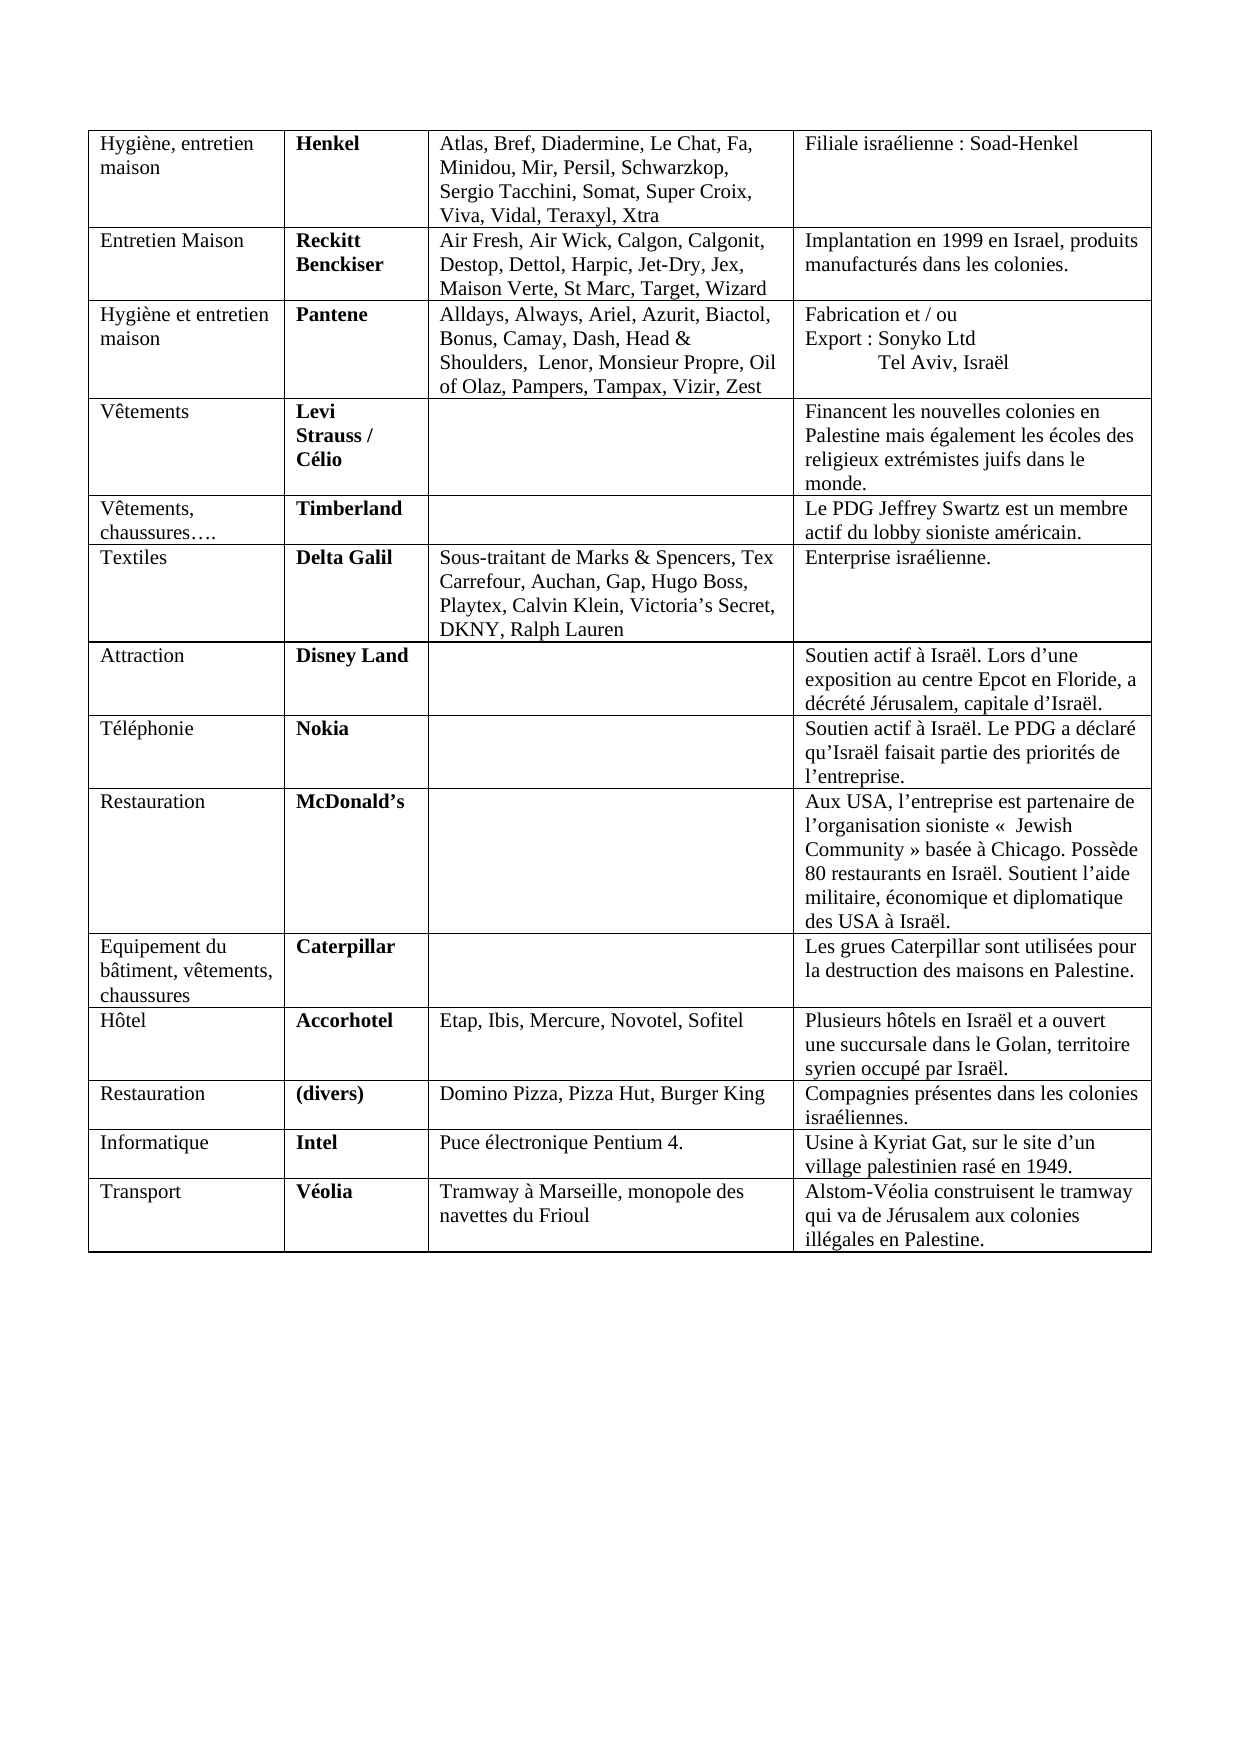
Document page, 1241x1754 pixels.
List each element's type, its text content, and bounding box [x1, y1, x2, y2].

table_cell Restauration [89, 1081, 284, 1129]
table_cell [429, 716, 793, 788]
table_cell (divers) [285, 1081, 428, 1129]
table_cell Hygiène, entretien maison [89, 131, 284, 227]
table_cell Equipement du bâtiment, vêtements, chaussures [89, 934, 284, 1007]
table_cell Téléphonie [89, 716, 284, 788]
table_cell [429, 399, 793, 495]
table_cell Disney Land [285, 643, 428, 715]
table_cell Sous-traitant de Marks & Spencers, Tex Carrefour, Auchan, Gap, Hugo Boss, Playtex, Calvin Klein, Victoria’s Secret, DKNY, Ralph Lauren [429, 545, 793, 641]
table_cell Financent les nouvelles colonies en Palestine mais également les écoles des religieux extrémistes juifs dans le monde. [794, 399, 1151, 495]
table_cell Plusieurs hôtels en Israël et a ouvert une succursale dans le Golan, territoire syrien occupé par Israël. [794, 1008, 1151, 1080]
table_cell Aux USA, l’entreprise est partenaire de l’organisation sioniste « Jewish Community » basée à Chicago. Possède 80 restaurants en Israël. Soutient l’aide militaire, économique et diplomatique des USA à Israël. [794, 789, 1151, 933]
table_cell Soutien actif à Israël. Le PDG a déclaré qu’Israël faisait partie des priorités de l’entreprise. [794, 716, 1151, 788]
table_cell Timberland [285, 496, 428, 544]
table_cell Tramway à Marseille, monopole des navettes du Frioul [429, 1179, 793, 1251]
table_cell Reckitt Benckiser [285, 228, 428, 300]
table_cell Levi Strauss / Célio [285, 399, 428, 495]
table_cell Pantene [285, 301, 428, 398]
table_cell Attraction [89, 643, 284, 715]
table_cell [429, 934, 793, 1007]
table_cell Caterpillar [285, 934, 428, 1007]
table_cell Informatique [89, 1130, 284, 1178]
table_cell [429, 789, 793, 933]
table_cell Enterprise israélienne. [794, 545, 1151, 641]
table_cell Véolia [285, 1179, 428, 1251]
table_cell Textiles [89, 545, 284, 641]
table_cell McDonald’s [285, 789, 428, 933]
table_cell Vêtements [89, 399, 284, 495]
table_cell Transport [89, 1179, 284, 1251]
table_cell Restauration [89, 789, 284, 933]
table_cell Intel [285, 1130, 428, 1178]
table_cell Vêtements, chaussures…. [89, 496, 284, 544]
table_cell Hygiène et entretien maison [89, 301, 284, 398]
table_cell Etap, Ibis, Mercure, Novotel, Sofitel [429, 1008, 793, 1080]
table_cell Soutien actif à Israël. Lors d’une exposition au centre Epcot en Floride, a décrété Jérusalem, capitale d’Israël. [794, 643, 1151, 715]
table_cell Entretien Maison [89, 228, 284, 300]
table_cell Accorhotel [285, 1008, 428, 1080]
table_cell Filiale israélienne : Soad-Henkel [794, 131, 1151, 227]
table_cell Implantation en 1999 en Israel, produits manufacturés dans les colonies. [794, 228, 1151, 300]
table_cell Alstom-Véolia construisent le tramway qui va de Jérusalem aux colonies illégales en Palestine. [794, 1179, 1151, 1251]
table_cell [429, 496, 793, 544]
table_cell Hôtel [89, 1008, 284, 1080]
table_cell Air Fresh, Air Wick, Calgon, Calgonit, Destop, Dettol, Harpic, Jet-Dry, Jex, Maison Verte, St Marc, Target, Wizard [429, 228, 793, 300]
table_cell Le PDG Jeffrey Swartz est un membre actif du lobby sioniste américain. [794, 496, 1151, 544]
table_cell Atlas, Bref, Diadermine, Le Chat, Fa, Minidou, Mir, Persil, Schwarzkop, Sergio Tacchini, Somat, Super Croix, Viva, Vidal, Teraxyl, Xtra [429, 131, 793, 227]
table_cell [429, 643, 793, 715]
table_cell Compagnies présentes dans les colonies israéliennes. [794, 1081, 1151, 1129]
table_cell Henkel [285, 131, 428, 227]
table_cell Alldays, Always, Ariel, Azurit, Biactol, Bonus, Camay, Dash, Head & Shoulders, Lenor, Monsieur Propre, Oil of Olaz, Pampers, Tampax, Vizir, Zest [429, 301, 793, 398]
table_cell Domino Pizza, Pizza Hut, Burger King [429, 1081, 793, 1129]
table_cell Delta Galil [285, 545, 428, 641]
table_cell Nokia [285, 716, 428, 788]
table_cell Usine à Kyriat Gat, sur le site d’un village palestinien rasé en 1949. [794, 1130, 1151, 1178]
table_cell Fabrication et / ou Export : Sonyko Ltd Tel Aviv, Israël [794, 301, 1151, 398]
table_cell Les grues Caterpillar sont utilisées pour la destruction des maisons en Palestine. [794, 934, 1151, 1007]
table_cell Puce électronique Pentium 4. [429, 1130, 793, 1178]
